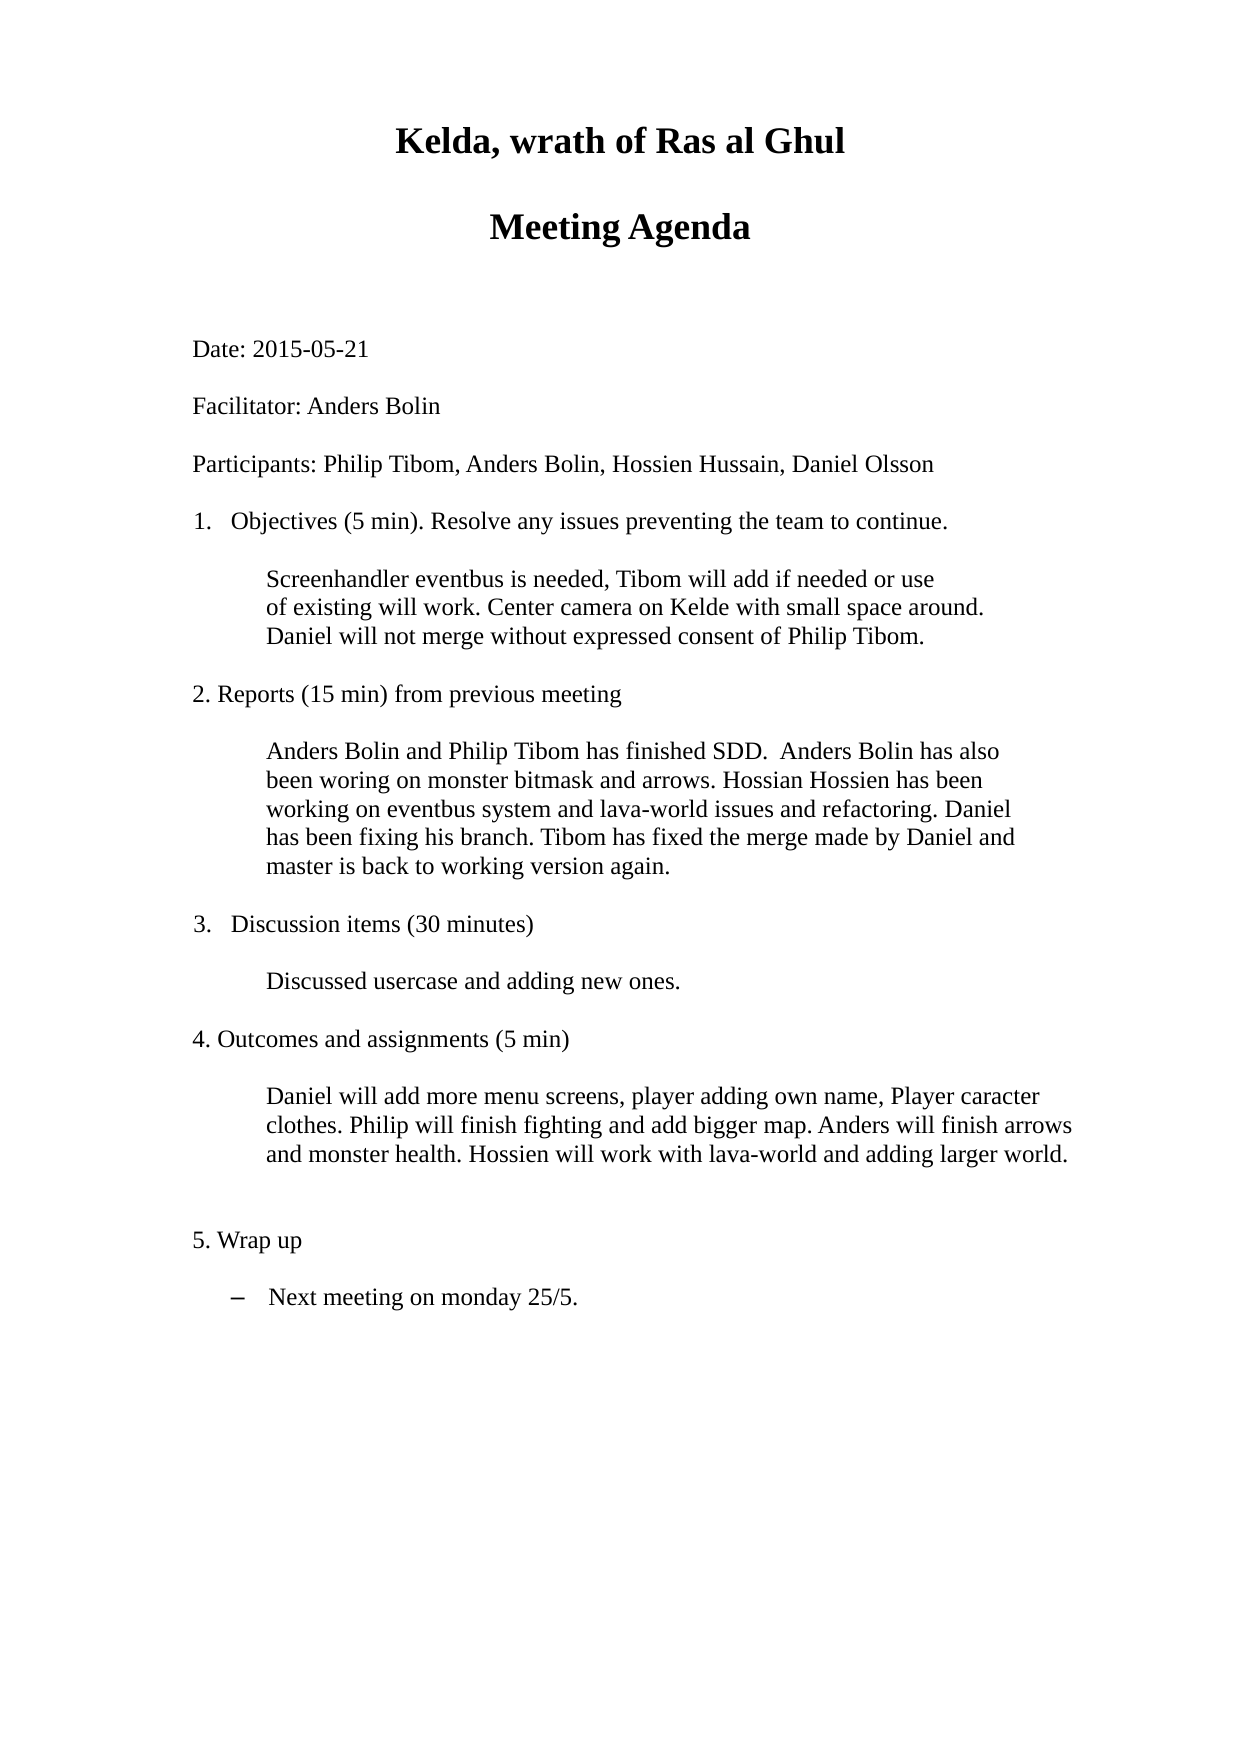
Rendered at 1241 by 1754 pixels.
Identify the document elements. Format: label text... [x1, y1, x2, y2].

text Discussed usercase and adding new ones. [118, 966, 1122, 995]
text Daniel will not merge without expressed consent of Philip Tibom. [118, 621, 1122, 650]
text Anders Bolin and Philip Tibom has finished SDD. Anders Bolin has also [118, 736, 1122, 765]
list Discussion items (30 minutes) [193, 909, 1122, 937]
text has been fixing his branch. Tibom has fixed the merge made by Daniel and [118, 822, 1122, 851]
text 2. Reports (15 min) from previous meeting [118, 679, 1122, 707]
list Objectives (5 min). Resolve any issues preventing the team to continue. [193, 506, 1122, 535]
text Facilitator: Anders Bolin [118, 391, 1122, 420]
text Date: 2015-05-21 [118, 334, 1122, 362]
text working on eventbus system and lava-world issues and refactoring. Daniel [118, 794, 1122, 822]
text Kelda, wrath of Ras al Ghul [118, 118, 1122, 161]
text clothes. Philip will finish fighting and add bigger map. Anders will finish arrows [118, 1110, 1122, 1139]
text master is back to working version again. [118, 851, 1122, 880]
text Participants: Philip Tibom, Anders Bolin, Hossien Hussain, Daniel Olsson [118, 449, 1122, 477]
text been woring on monster bitmask and arrows. Hossian Hossien has been [118, 765, 1122, 794]
list Next meeting on monday 25/5. [231, 1282, 1122, 1311]
text 5. Wrap up [118, 1225, 1122, 1254]
text 4. Outcomes and assignments (5 min) [118, 1024, 1122, 1052]
text Screenhandler eventbus is needed, Tibom will add if needed or use [118, 564, 1122, 592]
text Daniel will add more menu screens, player adding own name, Player caracter [118, 1081, 1122, 1110]
text and monster health. Hossien will work with lava-world and adding larger world. [118, 1139, 1122, 1167]
text Meeting Agenda [118, 204, 1122, 247]
text of existing will work. Center camera on Kelde with small space around. [118, 592, 1122, 621]
